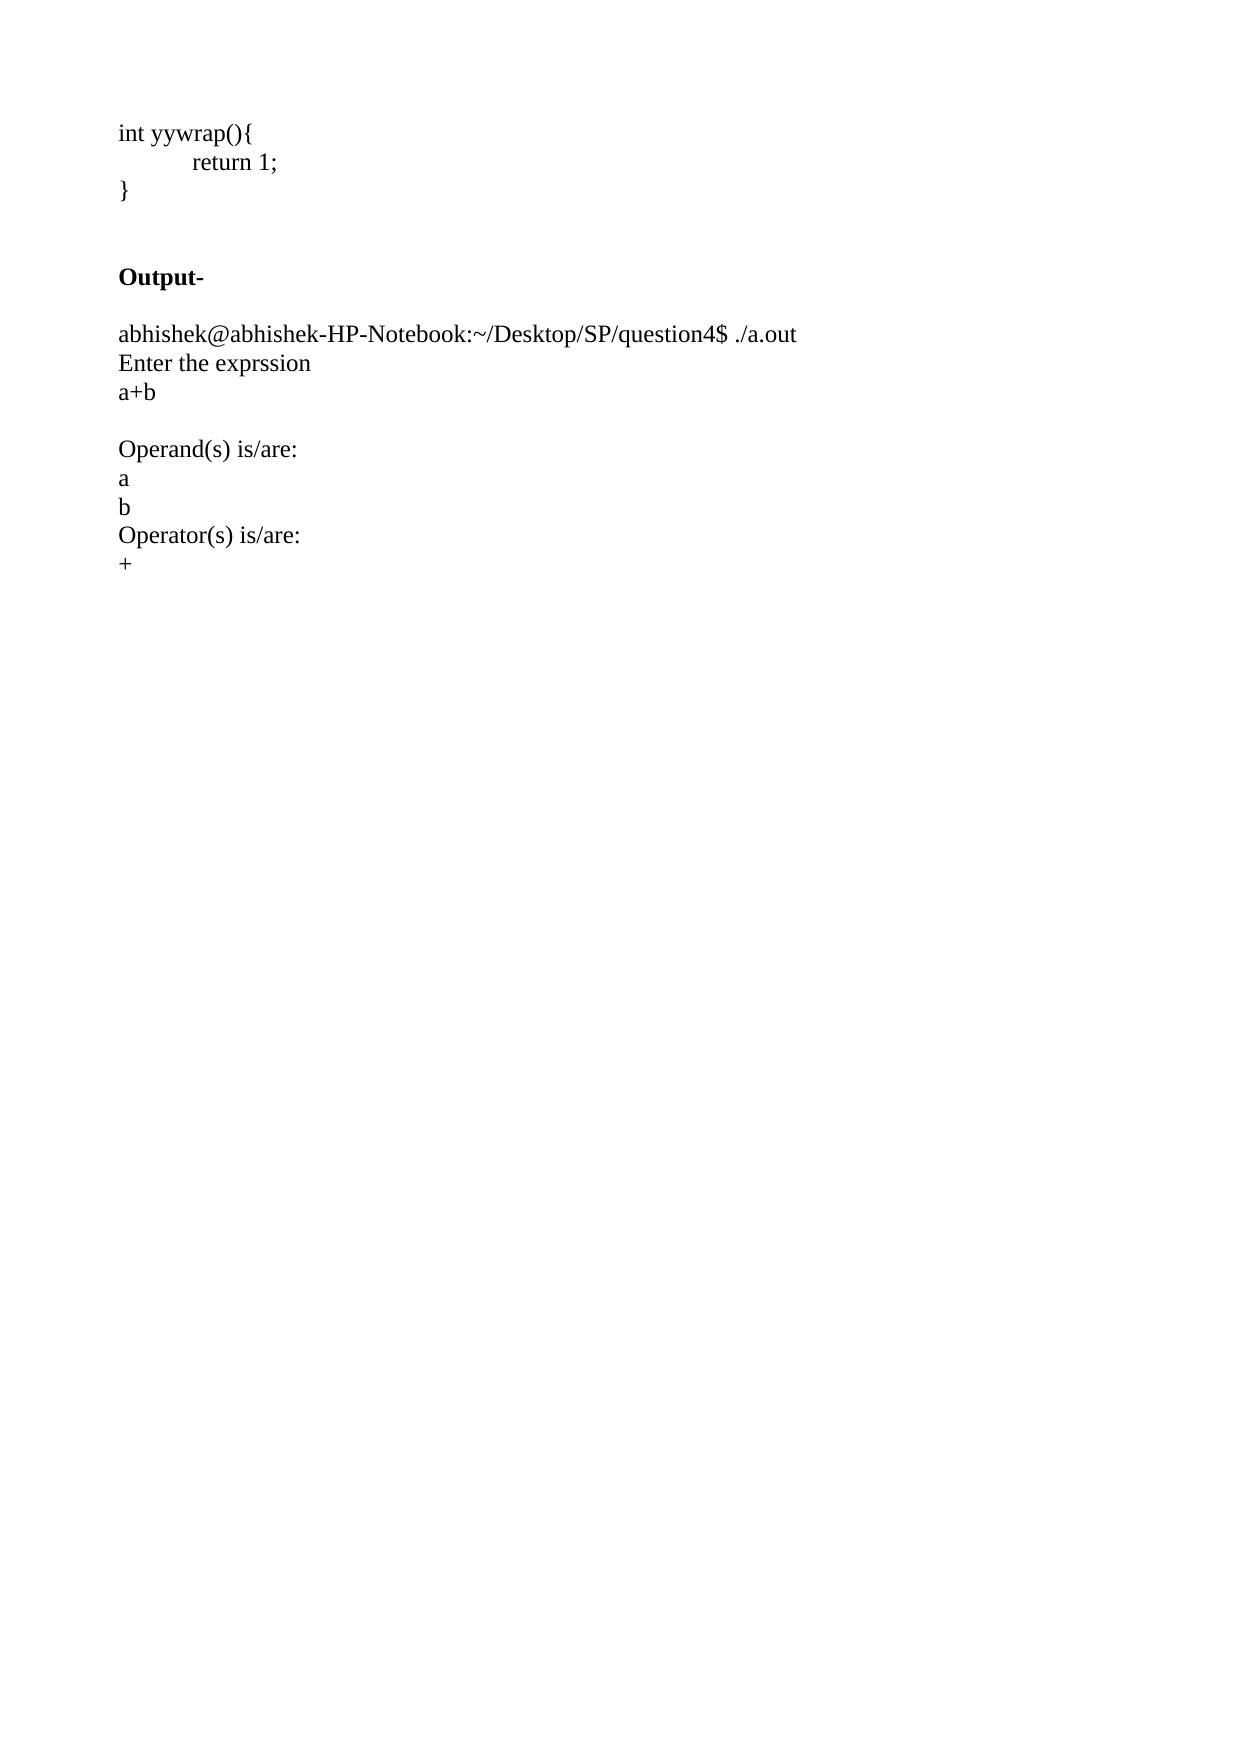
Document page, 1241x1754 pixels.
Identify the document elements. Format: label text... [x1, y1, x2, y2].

text int yywrap(){ [118, 118, 1122, 147]
text a+b [118, 377, 1122, 406]
text + [118, 549, 1122, 578]
text Operator(s) is/are: [118, 521, 1122, 549]
text abhishek@abhishek-HP-Notebook:~/Desktop/SP/question4$ ./a.out [118, 319, 1122, 348]
text Output- [118, 262, 1122, 291]
text Operand(s) is/are: [118, 434, 1122, 463]
text b [118, 492, 1122, 521]
text Enter the exprssion [118, 348, 1122, 377]
text return 1; [118, 147, 1122, 176]
text } [118, 176, 1122, 204]
text a [118, 463, 1122, 492]
